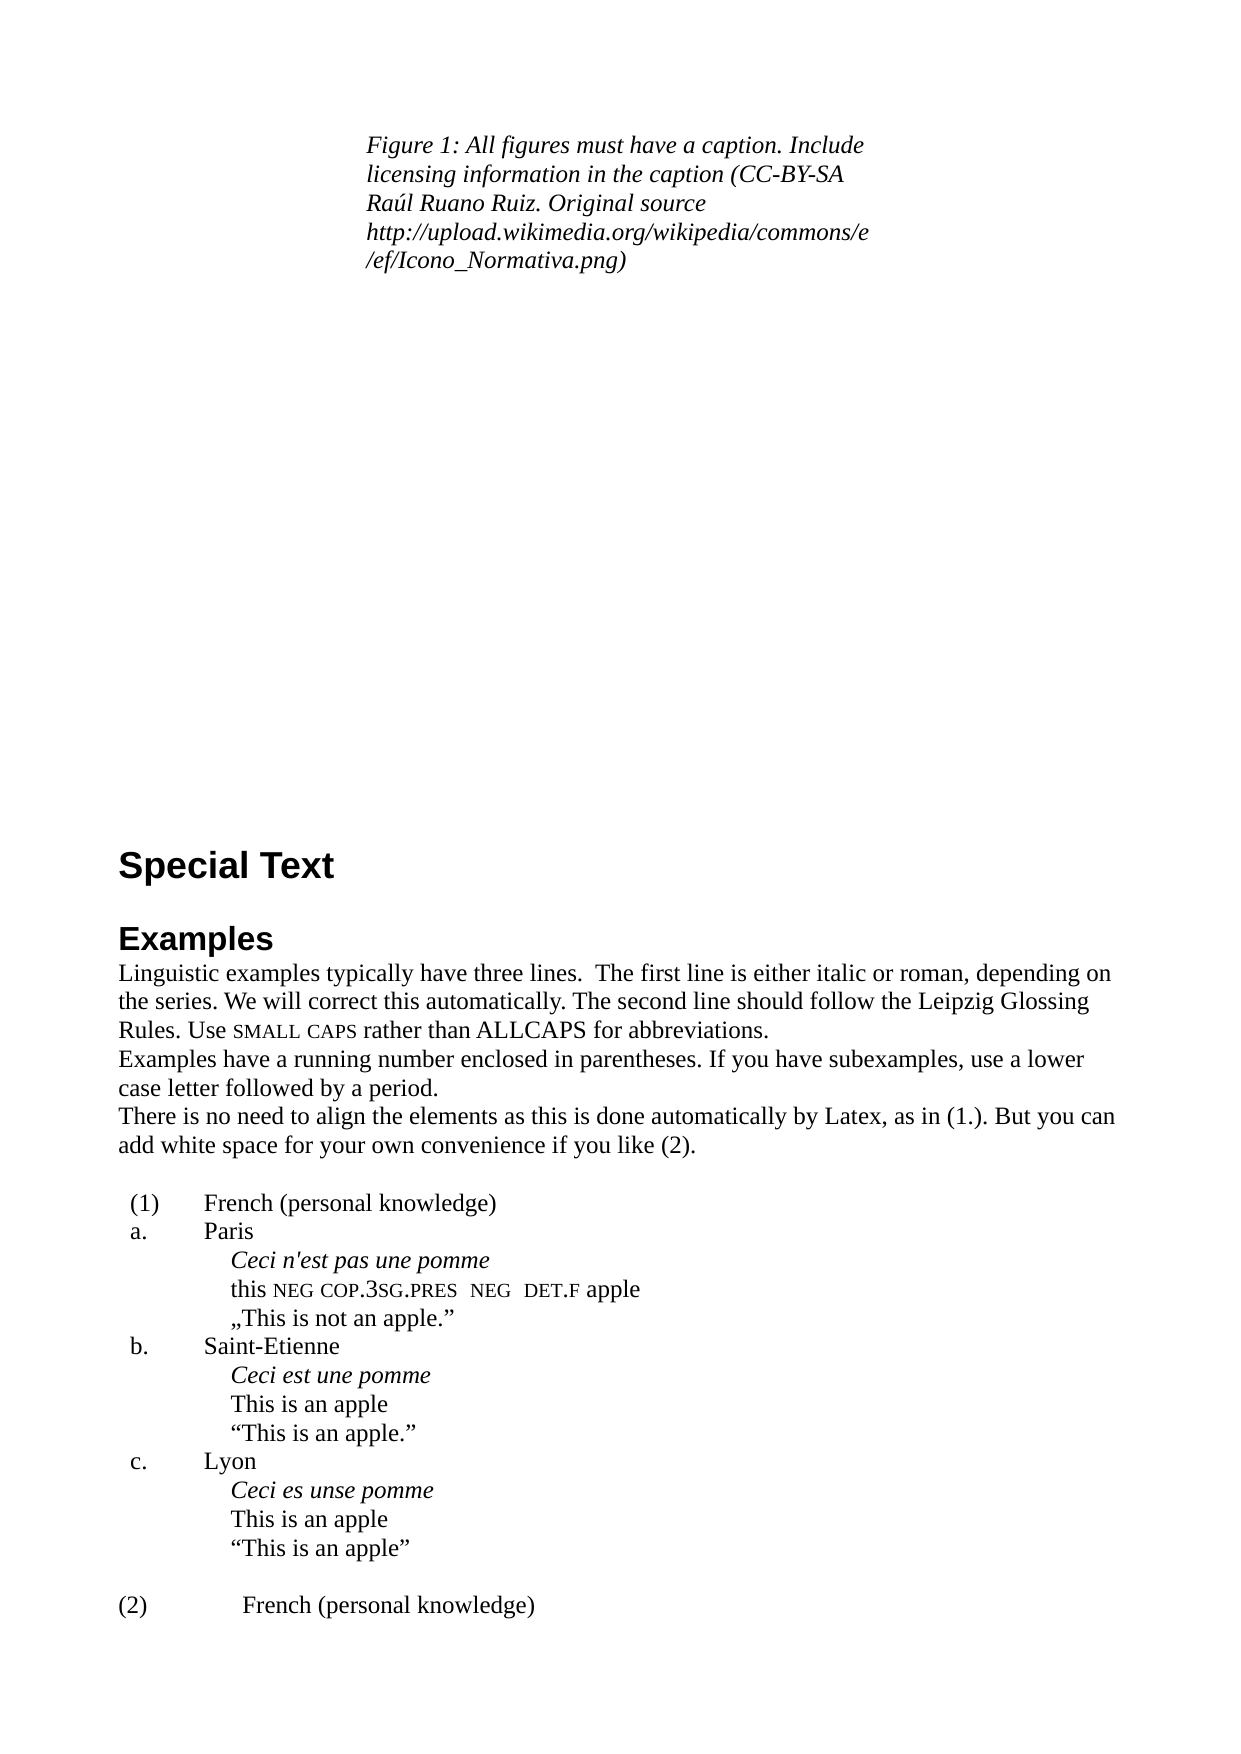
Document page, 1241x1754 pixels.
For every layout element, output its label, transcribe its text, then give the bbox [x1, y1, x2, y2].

list Saint-Etienne [130, 1331, 1122, 1360]
text “This is an apple” [230, 1533, 1122, 1561]
list Paris [130, 1216, 1122, 1245]
text Examples have a running number enclosed in parentheses. If you have subexamples, use a lower case letter followed by a period. [118, 1044, 1122, 1101]
text Ceci n'est pas une pomme [230, 1245, 1122, 1274]
text this neg cop.3sg.pres neg det.f apple [230, 1274, 1122, 1303]
subtitle Special Text [118, 843, 1122, 886]
text Ceci es unse pomme [230, 1475, 1122, 1504]
text “This is an apple.” [230, 1418, 1122, 1446]
text Ceci est une pomme [230, 1360, 1122, 1389]
text There is no need to align the elements as this is done automatically by Latex, as in (1.). But you can add white space for your own convenience if you like (2). [118, 1101, 1122, 1159]
text This is an apple [230, 1389, 1122, 1418]
list Lyon [130, 1446, 1122, 1475]
text This is an apple [230, 1504, 1122, 1533]
list French (personal knowledge) [130, 1188, 1122, 1216]
subtitle Examples [118, 919, 1122, 958]
text Linguistic examples typically have three lines. The first line is either italic or roman, depending on the series. We will correct this automatically. The second line should follow the Leipzig Glossing Rules. Use small caps rather than ALLCAPS for abbreviations. [118, 958, 1122, 1044]
text Figure 1: All figures must have a caption. Include licensing information in the caption (CC-BY-SA Raúl Ruano Ruiz. Original source http://upload.wikimedia.org/wikipedia/commons/e/ef/Icono_Normativa.png) [366, 131, 874, 274]
text „This is not an apple.” [230, 1303, 1122, 1331]
list French (personal knowledge) [118, 1590, 1122, 1619]
